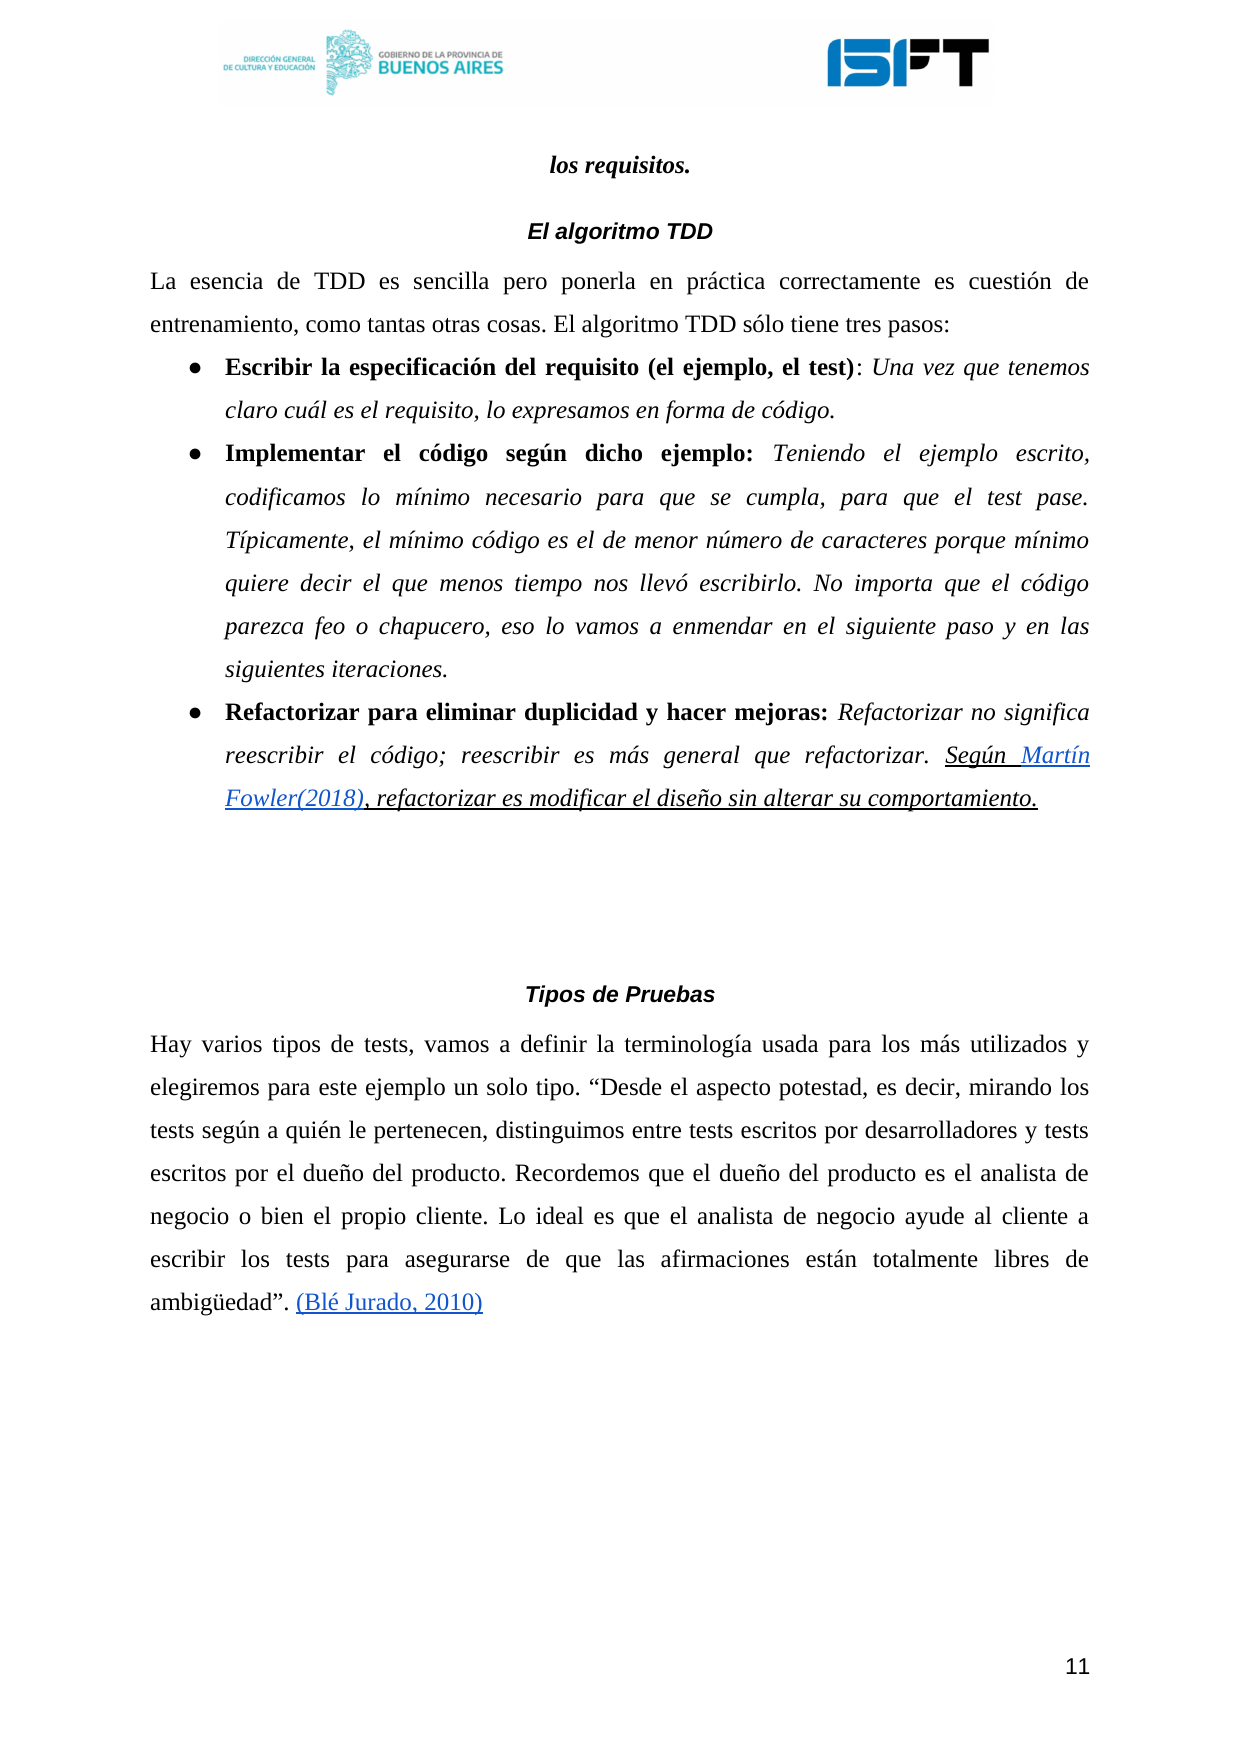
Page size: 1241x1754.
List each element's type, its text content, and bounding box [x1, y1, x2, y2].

subtitle Tipos de Pruebas [150, 981, 1090, 1007]
list Refactorizar para eliminar duplicidad y hacer mejoras: Refactorizar no significa reescribir el código; reescribir es más general que refactorizar. Según Martín Fowler(2018), refactorizar es modificar el diseño sin alterar su comportamiento. [187, 697, 1090, 812]
text Hay varios tipos de tests, vamos a definir la terminología usada para los más utilizados y elegiremos para este ejemplo un solo tipo. “Desde el aspecto potestad, es decir, mirando los tests según a quién le pertenecen, distinguimos entre tests escritos por desarrolladores y tests escritos por el dueño del producto. Recordemos que el dueño del producto es el analista de negocio o bien el propio cliente. Lo ideal es que el analista de negocio ayude al cliente a escribir los tests para asegurarse de que las afirmaciones están totalmente libres de ambigüedad”. (Blé Jurado, 2010) [150, 1029, 1090, 1316]
subtitle El algoritmo TDD [150, 218, 1090, 244]
text La esencia de TDD es sencilla pero ponerla en práctica correctamente es cuestión de entrenamiento, como tantas otras cosas. El algoritmo TDD sólo tiene tres pasos: [150, 266, 1090, 338]
text los requisitos. [150, 150, 1090, 179]
picture [218, 18, 994, 106]
list Escribir la especificación del requisito (el ejemplo, el test): Una vez que tenemos claro cuál es el requisito, lo expresamos en forma de código. [187, 352, 1090, 424]
list Implementar el código según dicho ejemplo: Teniendo el ejemplo escrito, codificamos lo mínimo necesario para que se cumpla, para que el test pase. Típicamente, el mínimo código es el de menor número de caracteres porque mínimo quiere decir el que menos tiempo nos llevó escribirlo. No importa que el código parezca feo o chapucero, eso lo vamos a enmendar en el siguiente paso y en las siguientes iteraciones. [187, 438, 1090, 683]
